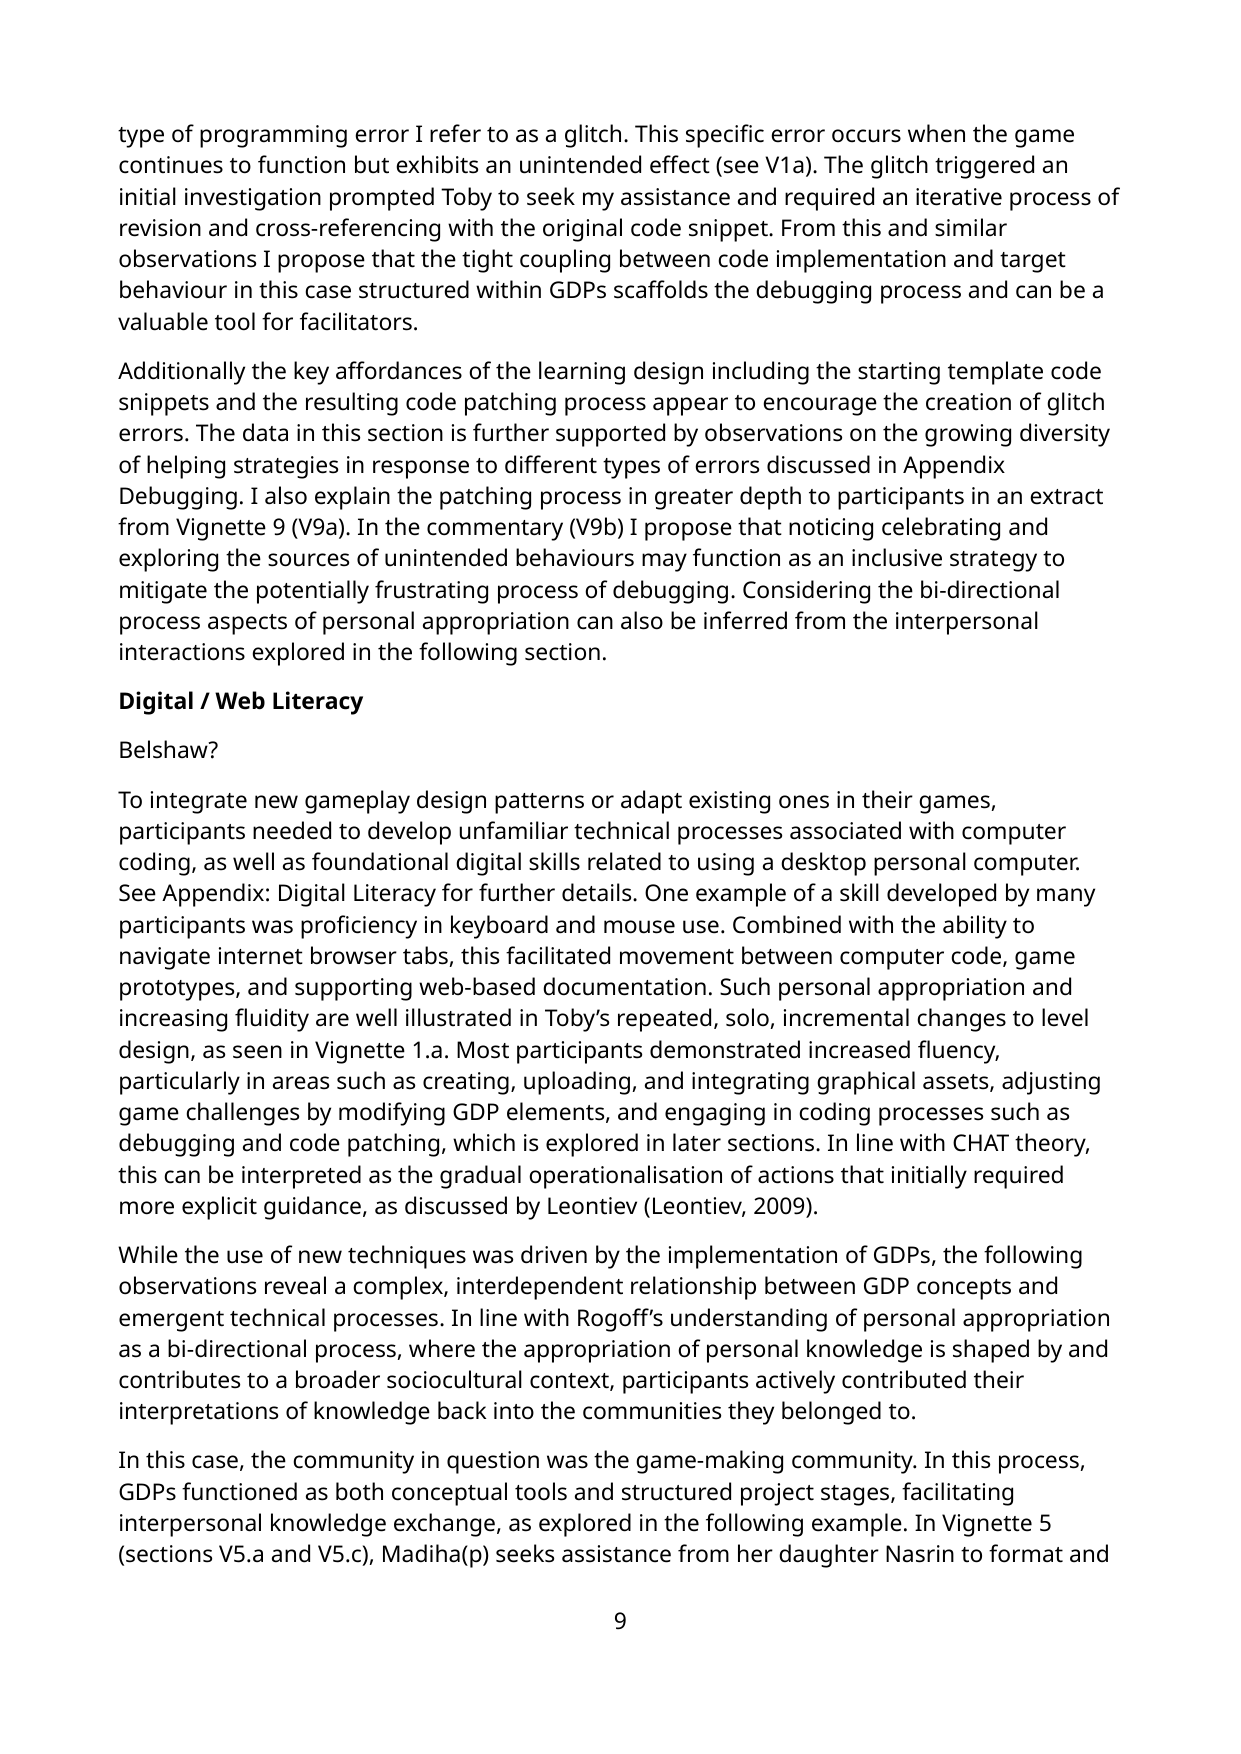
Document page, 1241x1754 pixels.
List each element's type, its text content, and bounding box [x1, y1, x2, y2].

text Digital / Web Literacy [118, 685, 1122, 716]
text Belshaw? [118, 734, 1122, 766]
text While the use of new techniques was driven by the implementation of GDPs, the following observations reveal a complex, interdependent relationship between GDP concepts and emergent technical processes. In line with Rogoff’s understanding of personal appropriation as a bi-directional process, where the appropriation of personal knowledge is shaped by and contributes to a broader sociocultural context, participants actively contributed their interpretations of knowledge back into the communities they belonged to. [118, 1239, 1122, 1426]
text In this case, the community in question was the game-making community. In this process, GDPs functioned as both conceptual tools and structured project stages, facilitating interpersonal knowledge exchange, as explored in the following example. In Vignette 5 (sections V5.a and V5.c), Madiha(p) seeks assistance from her daughter Nasrin to format and [118, 1444, 1122, 1569]
text type of programming error I refer to as a glitch. This specific error occurs when the game continues to function but exhibits an unintended effect (see V1a). The glitch triggered an initial investigation prompted Toby to seek my assistance and required an iterative process of revision and cross-referencing with the original code snippet. From this and similar observations I propose that the tight coupling between code implementation and target behaviour in this case structured within GDPs scaffolds the debugging process and can be a valuable tool for facilitators. [118, 118, 1122, 337]
text To integrate new gameplay design patterns or adapt existing ones in their games, participants needed to develop unfamiliar technical processes associated with computer coding, as well as foundational digital skills related to using a desktop personal computer. See Appendix: Digital Literacy for further details. One example of a skill developed by many participants was proficiency in keyboard and mouse use. Combined with the ability to navigate internet browser tabs, this facilitated movement between computer code, game prototypes, and supporting web-based documentation. Such personal appropriation and increasing fluidity are well illustrated in Toby’s repeated, solo, incremental changes to level design, as seen in Vignette 1.a. Most participants demonstrated increased fluency, particularly in areas such as creating, uploading, and integrating graphical assets, adjusting game challenges by modifying GDP elements, and engaging in coding processes such as debugging and code patching, which is explored in later sections. In line with CHAT theory, this can be interpreted as the gradual operationalisation of actions that initially required more explicit guidance, as discussed by Leontiev (Leontiev, 2009). [118, 783, 1122, 1221]
text Additionally the key affordances of the learning design including the starting template code snippets and the resulting code patching process appear to encourage the creation of glitch errors. The data in this section is further supported by observations on the growing diversity of helping strategies in response to different types of errors discussed in Appendix Debugging. I also explain the patching process in greater depth to participants in an extract from Vignette 9 (V9a). In the commentary (V9b) I propose that noticing celebrating and exploring the sources of unintended behaviours may function as an inclusive strategy to mitigate the potentially frustrating process of debugging. Considering the bi-directional process aspects of personal appropriation can also be inferred from the interpersonal interactions explored in the following section. [118, 355, 1122, 667]
